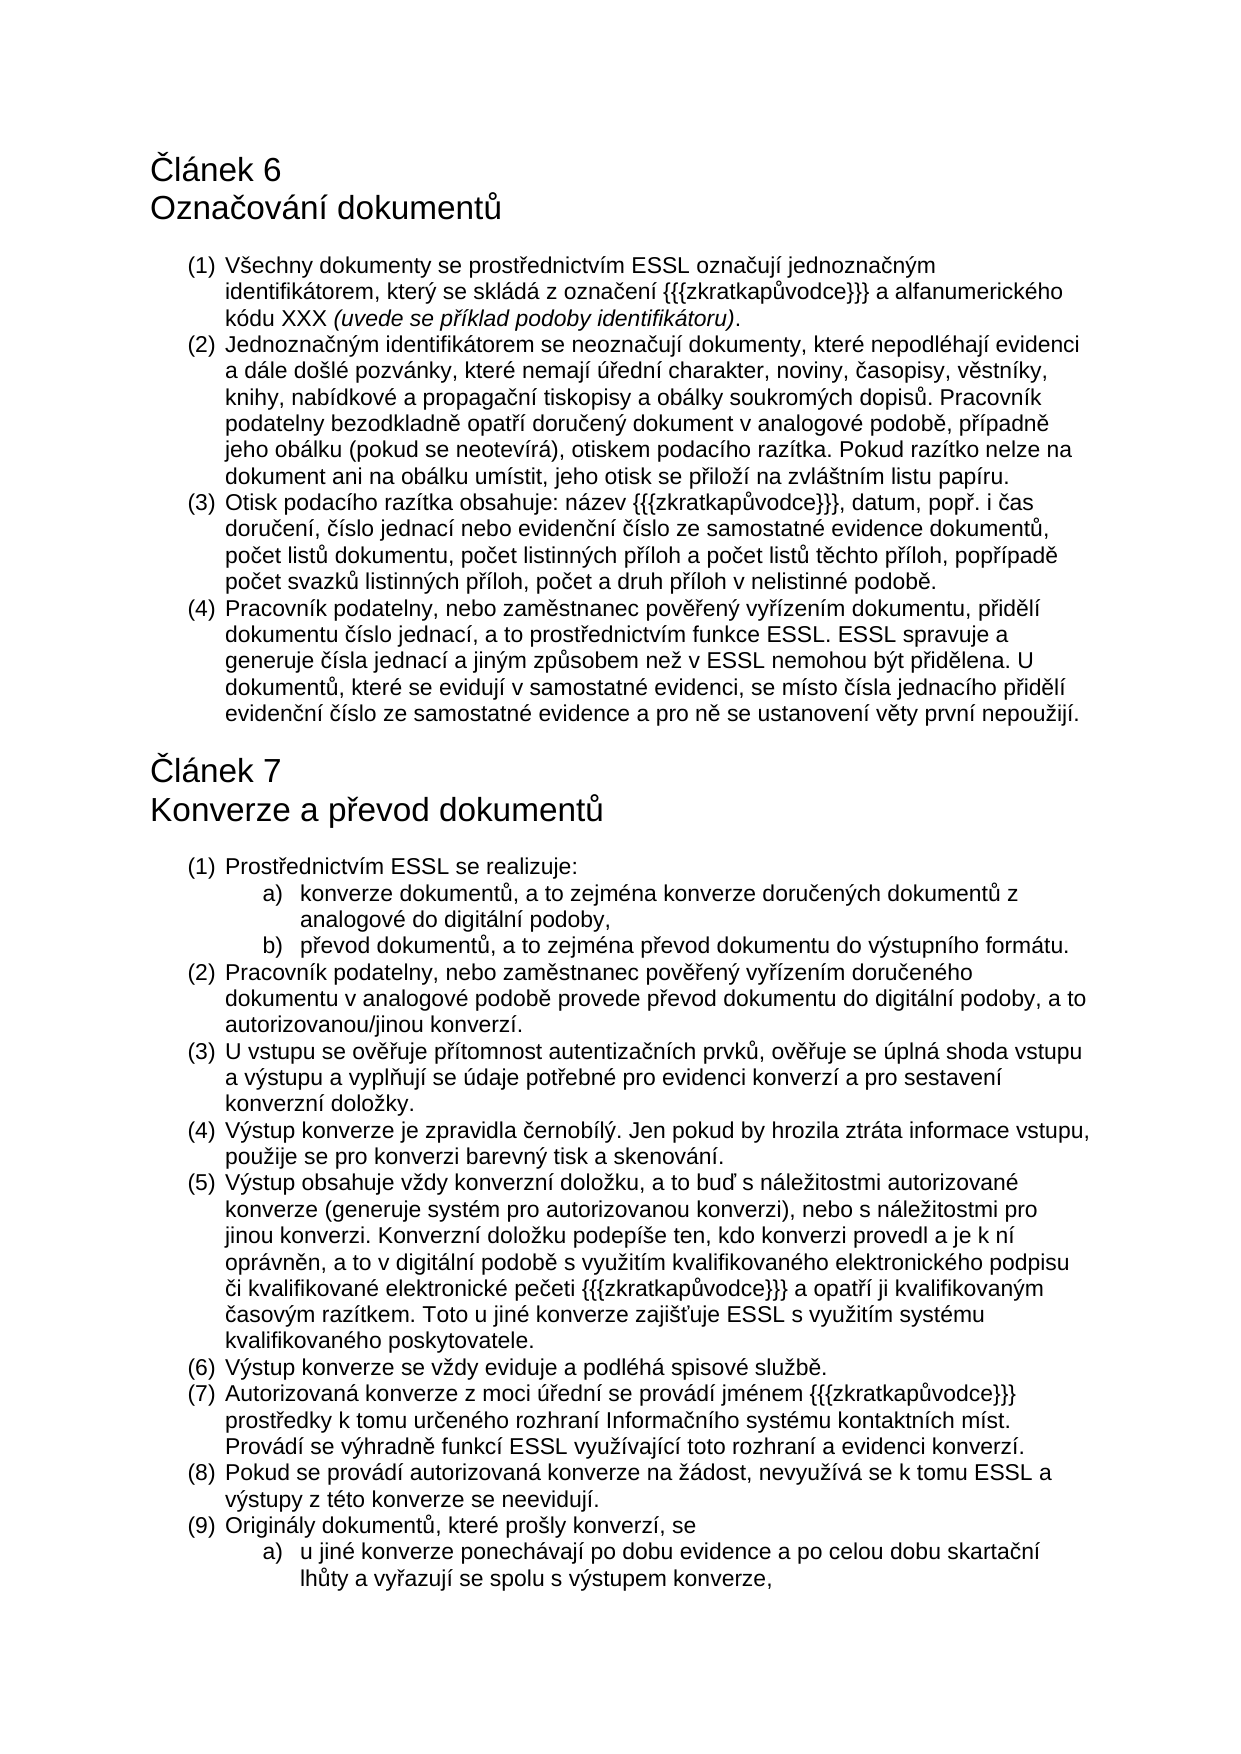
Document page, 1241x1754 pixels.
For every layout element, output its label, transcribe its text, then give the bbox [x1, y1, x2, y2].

list Výstup konverze se vždy eviduje a podléhá spisové službě. [187, 1354, 1090, 1380]
list U vstupu se ověřuje přítomnost autentizačních prvků, ověřuje se úplná shoda vstupu a výstupu a vyplňují se údaje potřebné pro evidenci konverzí a pro sestavení konverzní doložky. [187, 1038, 1090, 1117]
list Výstup obsahuje vždy konverzní doložku, a to buď s náležitostmi autorizované konverze (generuje systém pro autorizovanou konverzi), nebo s náležitostmi pro jinou konverzi. Konverzní doložku podepíše ten, kdo konverzi provedl a je k ní oprávněn, a to v digitální podobě s využitím kvalifikovaného elektronického podpisu či kvalifikované elektronické pečeti {{{zkratkapůvodce}}} a opatří ji kvalifikovaným časovým razítkem. Toto u jiné konverze zajišťuje ESSL s využitím systému kvalifikovaného poskytovatele. [187, 1169, 1090, 1354]
list u jiné konverze ponechávají po dobu evidence a po celou dobu skartační lhůty a vyřazují se spolu s výstupem konverze, [262, 1538, 1090, 1591]
list Originály dokumentů, které prošly konverzí, se [187, 1512, 1090, 1538]
subtitle Článek 7 Konverze a převod dokumentů [150, 751, 1090, 828]
list Pracovník podatelny, nebo zaměstnanec pověřený vyřízením dokumentu, přidělí dokumentu číslo jednací, a to prostřednictvím funkce ESSL. ESSL spravuje a generuje čísla jednací a jiným způsobem než v ESSL nemohou být přidělena. U dokumentů, které se evidují v samostatné evidenci, se místo čísla jednacího přidělí evidenční číslo ze samostatné evidence a pro ně se ustanovení věty první nepoužijí. [187, 594, 1090, 726]
list převod dokumentů, a to zejména převod dokumentu do výstupního formátu. [262, 932, 1090, 958]
list Pokud se provádí autorizovaná konverze na žádost, nevyužívá se k tomu ESSL a výstupy z této konverze se neevidují. [187, 1459, 1090, 1512]
list Výstup konverze je zpravidla černobílý. Jen pokud by hrozila ztráta informace vstupu, použije se pro konverzi barevný tisk a skenování. [187, 1117, 1090, 1169]
list Otisk podacího razítka obsahuje: název {{{zkratkapůvodce}}}, datum, popř. i čas doručení, číslo jednací nebo evidenční číslo ze samostatné evidence dokumentů, počet listů dokumentu, počet listinných příloh a počet listů těchto příloh, popřípadě počet svazků listinných příloh, počet a druh příloh v nelistinné podobě. [187, 489, 1090, 594]
list Autorizovaná konverze z moci úřední se provádí jménem {{{zkratkapůvodce}}} prostředky k tomu určeného rozhraní Informačního systému kontaktních míst. Provádí se výhradně funkcí ESSL využívající toto rozhraní a evidenci konverzí. [187, 1380, 1090, 1459]
list konverze dokumentů, a to zejména konverze doručených dokumentů z analogové do digitální podoby, [262, 879, 1090, 932]
list Všechny dokumenty se prostřednictvím ESSL označují jednoznačným identifikátorem, který se skládá z označení {{{zkratkapůvodce}}} a alfanumerického kódu XXX (uvede se příklad podoby identifikátoru). [187, 252, 1090, 331]
list Jednoznačným identifikátorem se neoznačují dokumenty, které nepodléhají evidenci a dále došlé pozvánky, které nemají úřední charakter, noviny, časopisy, věstníky, knihy, nabídkové a propagační tiskopisy a obálky soukromých dopisů. Pracovník podatelny bezodkladně opatří doručený dokument v analogové podobě, případně jeho obálku (pokud se neotevírá), otiskem podacího razítka. Pokud razítko nelze na dokument ani na obálku umístit, jeho otisk se přiloží na zvláštním listu papíru. [187, 331, 1090, 489]
subtitle Článek 6 Označování dokumentů [150, 150, 1090, 227]
list Pracovník podatelny, nebo zaměstnanec pověřený vyřízením doručeného dokumentu v analogové podobě provede převod dokumentu do digitální podoby, a to autorizovanou/jinou konverzí. [187, 958, 1090, 1038]
list Prostřednictvím ESSL se realizuje: [187, 853, 1090, 879]
